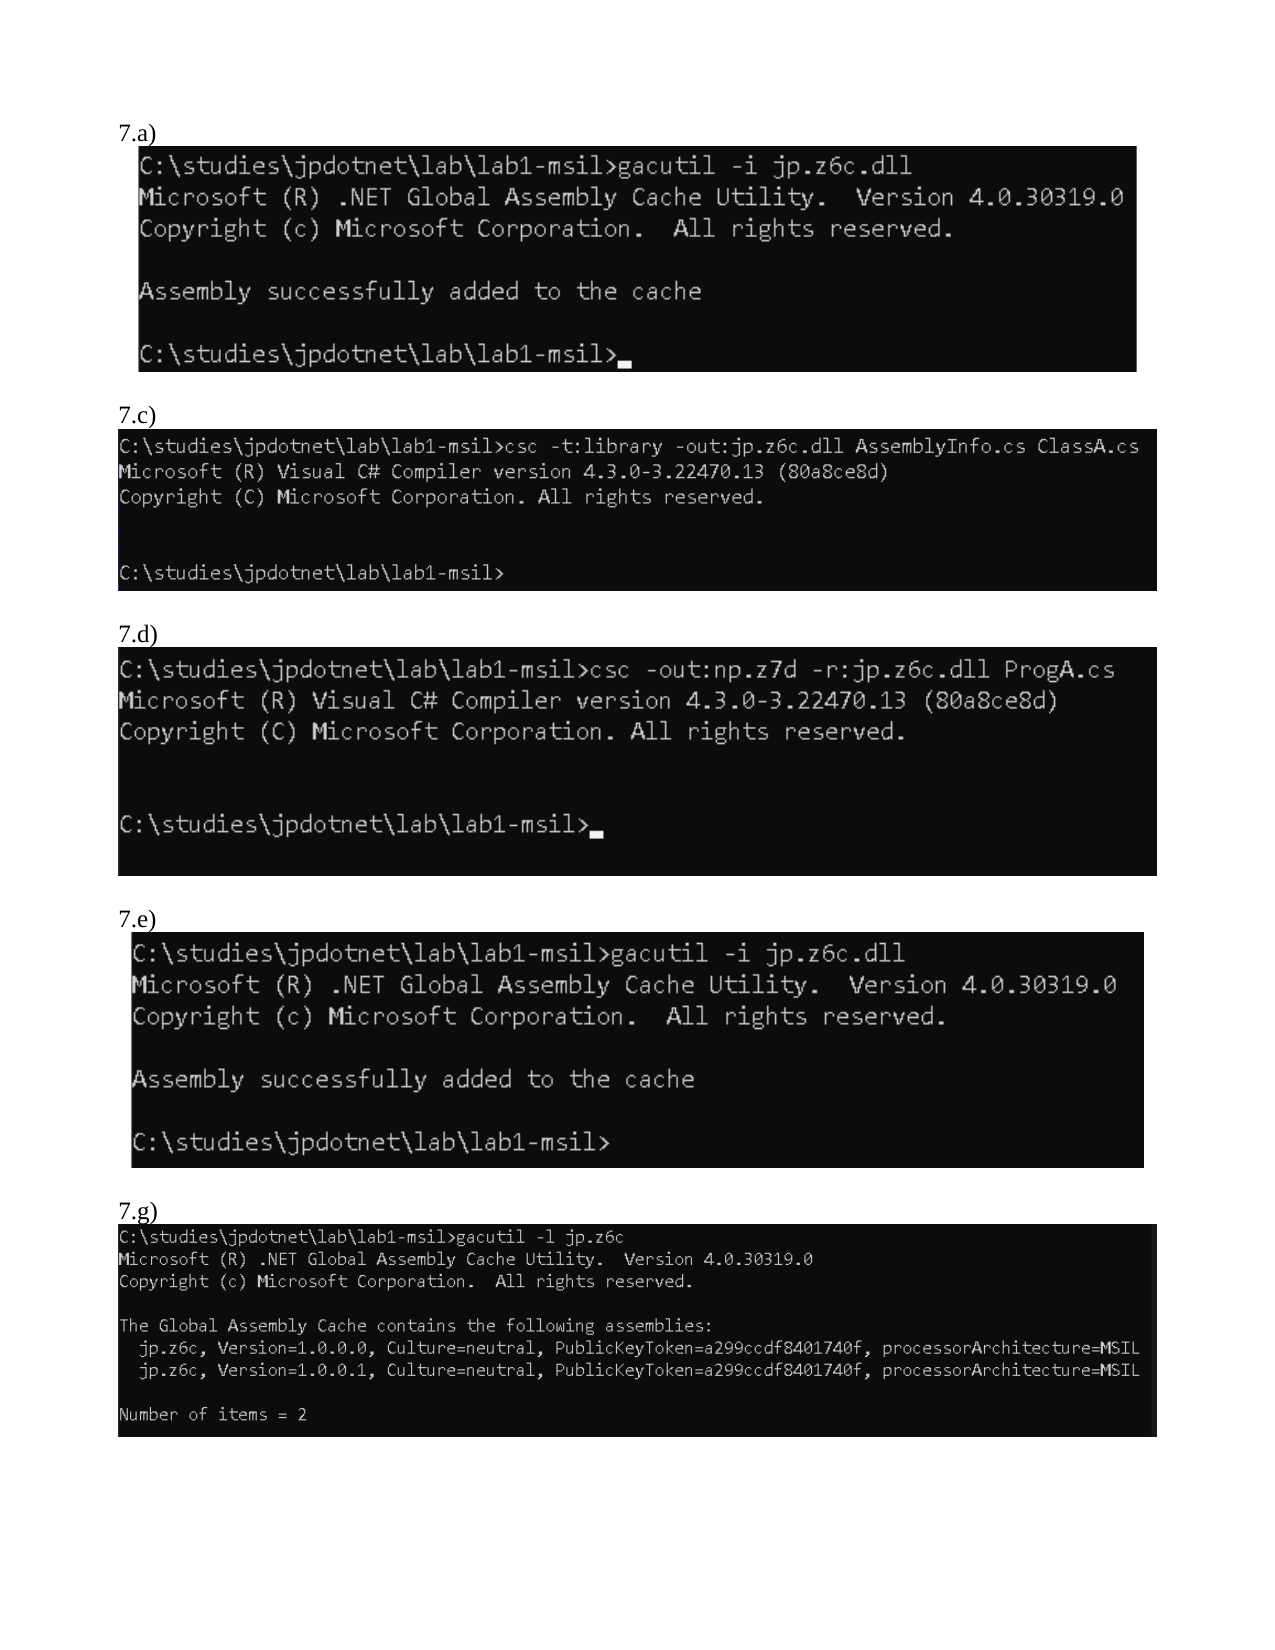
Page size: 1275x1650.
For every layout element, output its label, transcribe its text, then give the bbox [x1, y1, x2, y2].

picture [138, 146, 1137, 372]
picture [131, 932, 1144, 1168]
picture [118, 1224, 1157, 1437]
picture [118, 647, 1157, 876]
text 7.e) [118, 904, 1157, 933]
text 7.g) [118, 1196, 1157, 1224]
text 7.d) [118, 619, 1157, 647]
text 7.a) [118, 118, 1157, 147]
text 7.c) [118, 401, 1157, 429]
picture [118, 429, 1157, 591]
